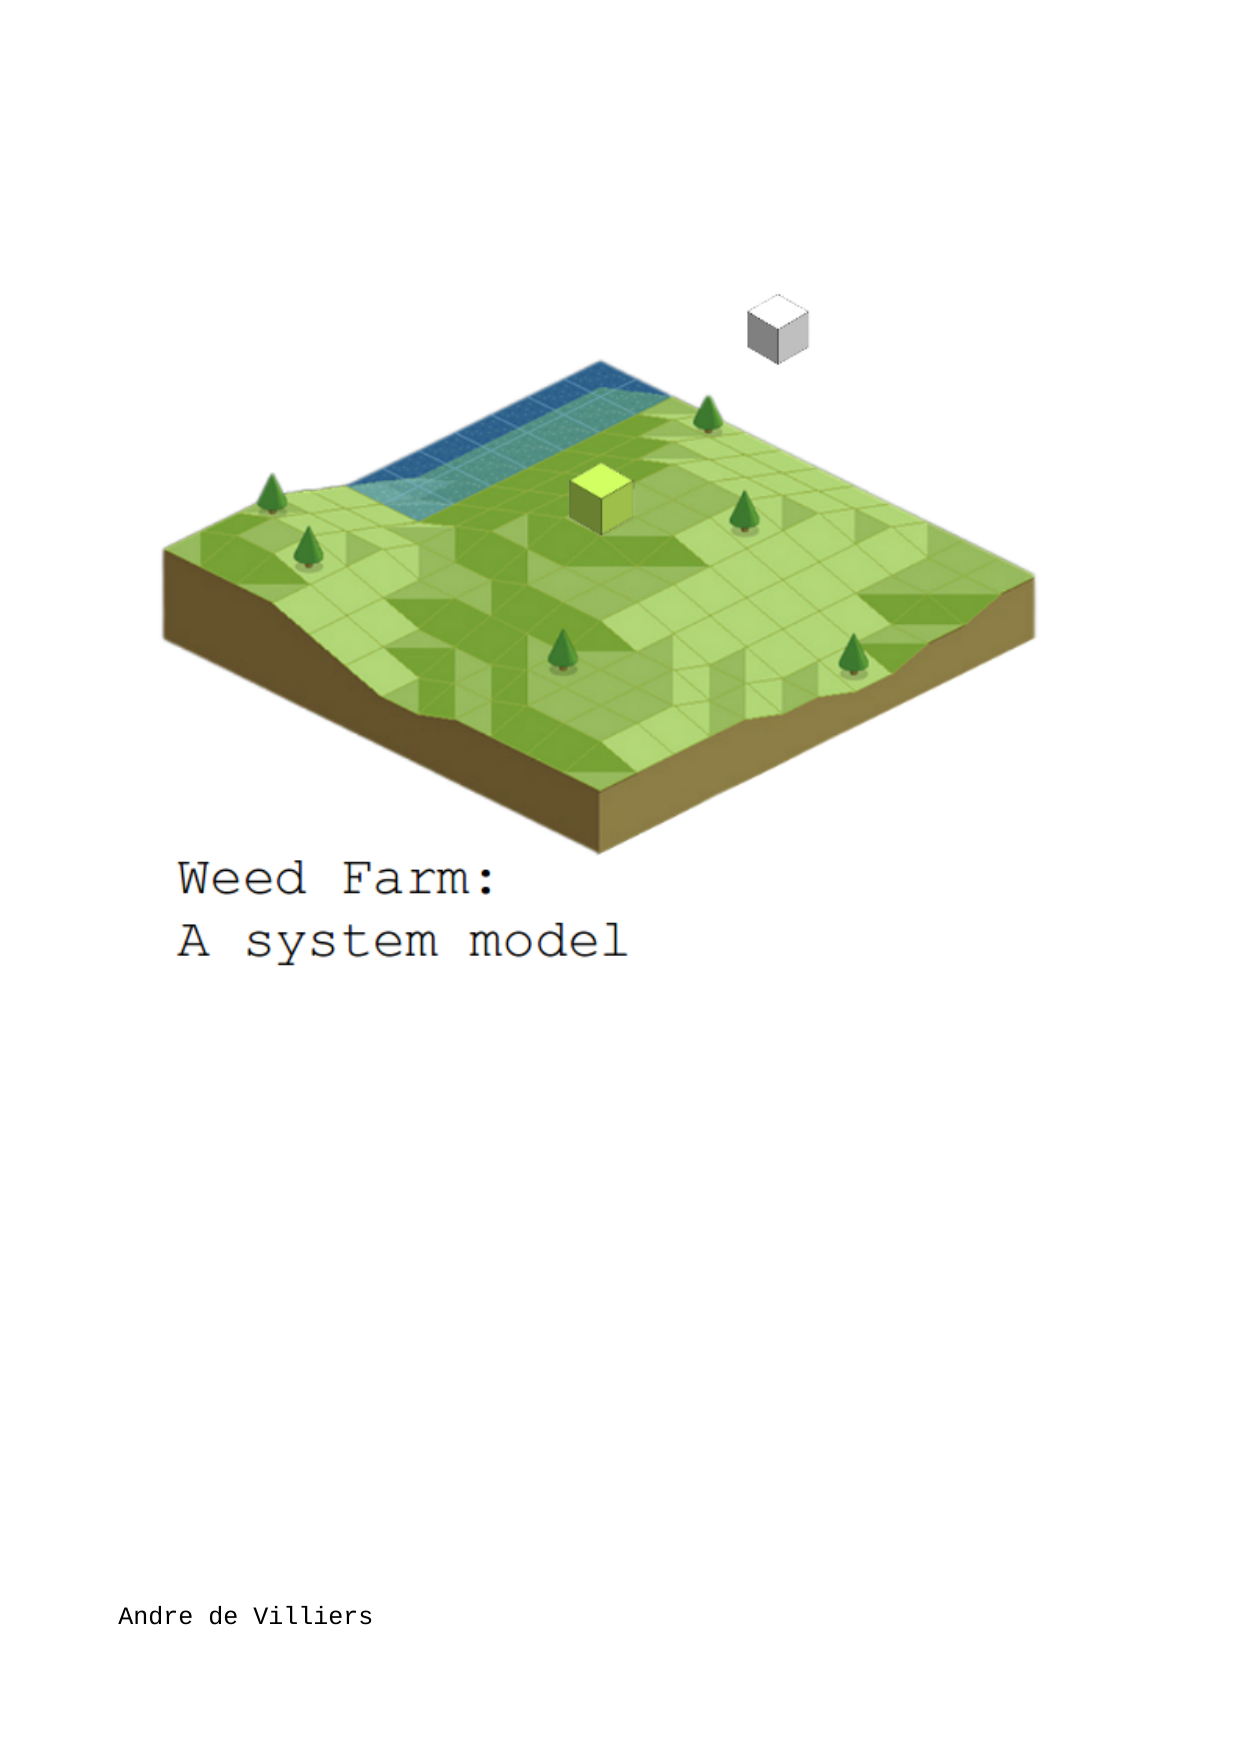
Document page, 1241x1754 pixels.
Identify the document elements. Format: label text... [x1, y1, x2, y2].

text Andre de Villiers [118, 1604, 1122, 1632]
picture [121, 279, 1126, 981]
